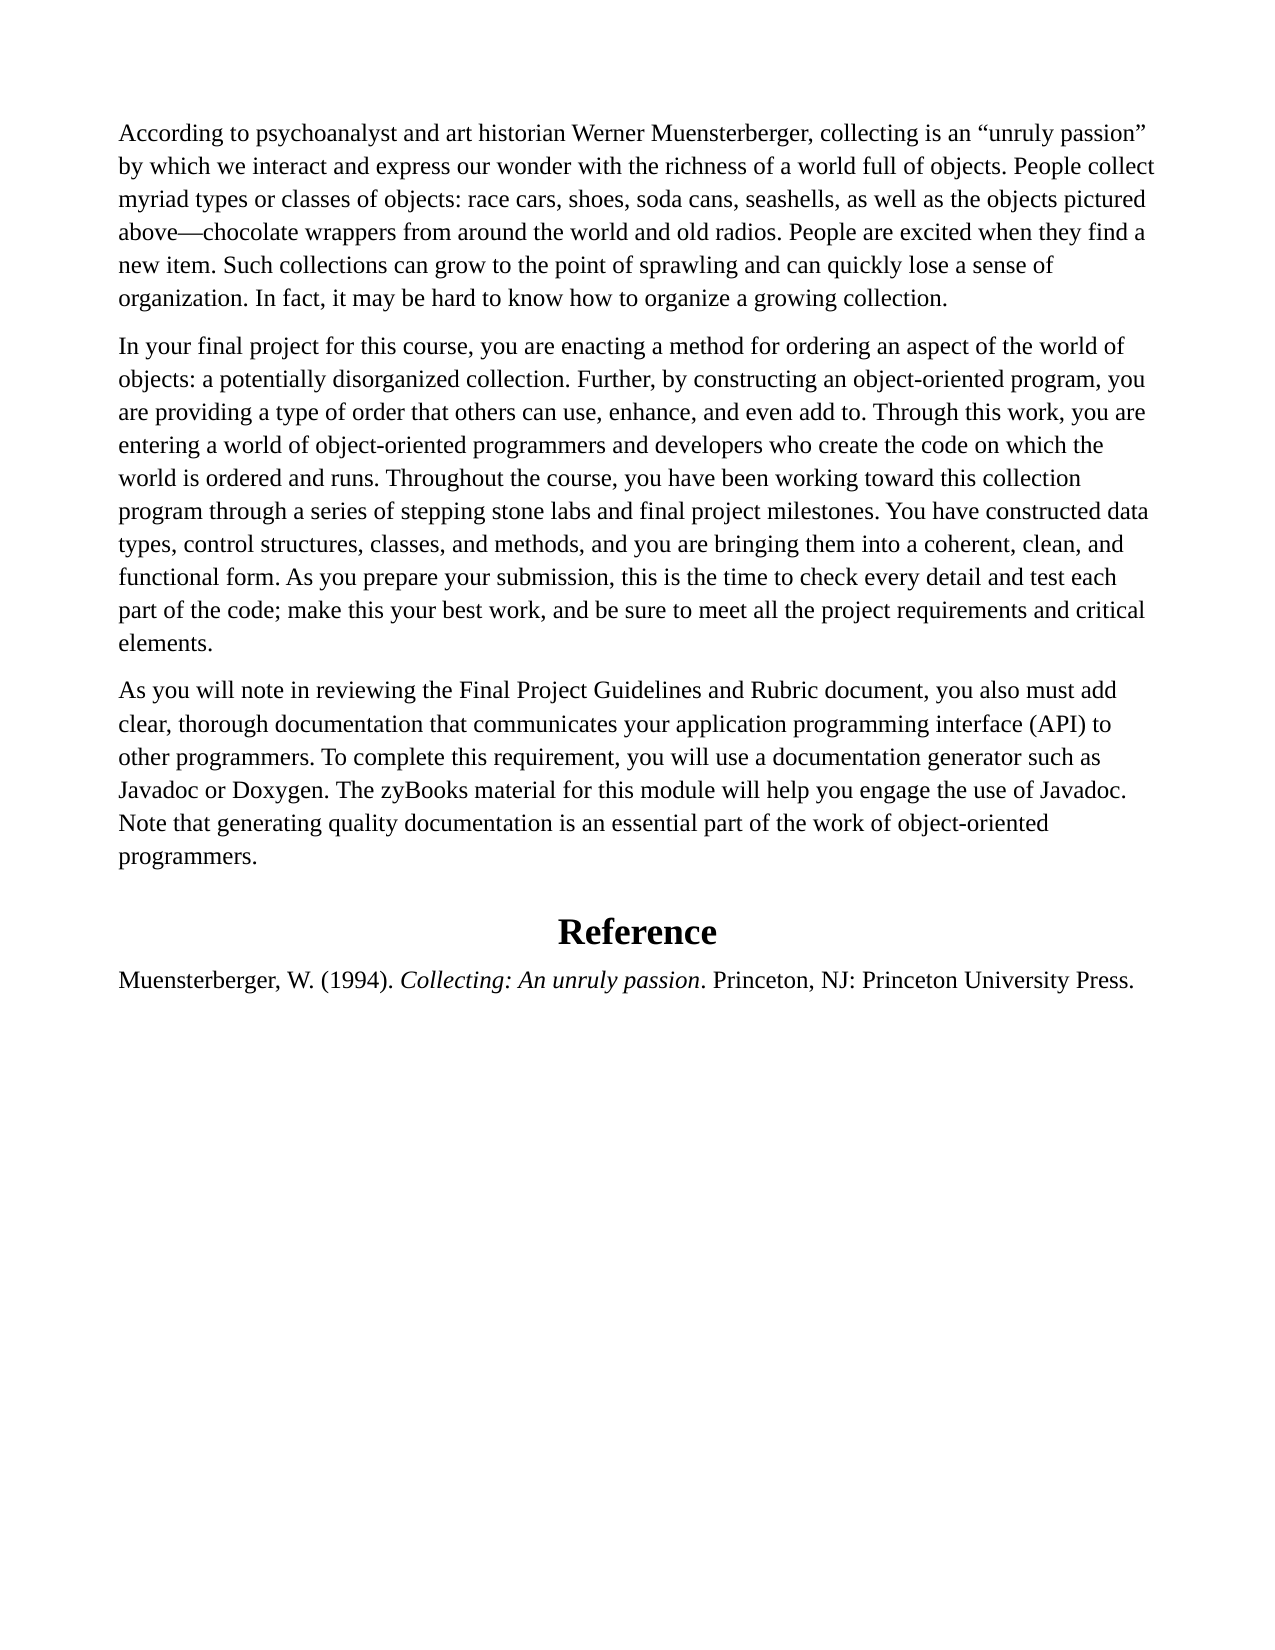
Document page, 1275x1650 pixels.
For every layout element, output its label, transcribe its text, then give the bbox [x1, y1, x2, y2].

text According to psychoanalyst and art historian Werner Muensterberger, collecting is an “unruly passion” by which we interact and express our wonder with the richness of a world full of objects. People collect myriad types or classes of objects: race cars, shoes, soda cans, seashells, as well as the objects pictured above—chocolate wrappers from around the world and old radios. People are excited when they find a new item. Such collections can grow to the point of sprawling and can quickly lose a sense of organization. In fact, it may be hard to know how to organize a growing collection. [118, 118, 1157, 312]
text Muensterberger, W. (1994). Collecting: An unruly passion. Princeton, NJ: Princeton University Press. [118, 965, 1157, 993]
subtitle Reference [118, 909, 1157, 952]
text As you will note in reviewing the Final Project Guidelines and Rubric document, you also must add clear, thorough documentation that communicates your application programming interface (API) to other programmers. To complete this requirement, you will use a documentation generator such as Javadoc or Doxygen. The zyBooks material for this module will help you engage the use of Javadoc. Note that generating quality documentation is an essential part of the work of object-oriented programmers. [118, 676, 1157, 869]
text In your final project for this course, you are enacting a method for ordering an aspect of the world of objects: a potentially disorganized collection. Further, by constructing an object-oriented program, you are providing a type of order that others can use, enhance, and even add to. Through this work, you are entering a world of object-oriented programmers and developers who create the code on which the world is ordered and runs. Throughout the course, you have been working toward this collection program through a series of stepping stone labs and final project milestones. You have constructed data types, control structures, classes, and methods, and you are bringing them into a coherent, clean, and functional form. As you prepare your submission, this is the time to check every detail and test each part of the code; make this your best work, and be sure to meet all the project requirements and critical elements. [118, 331, 1157, 657]
